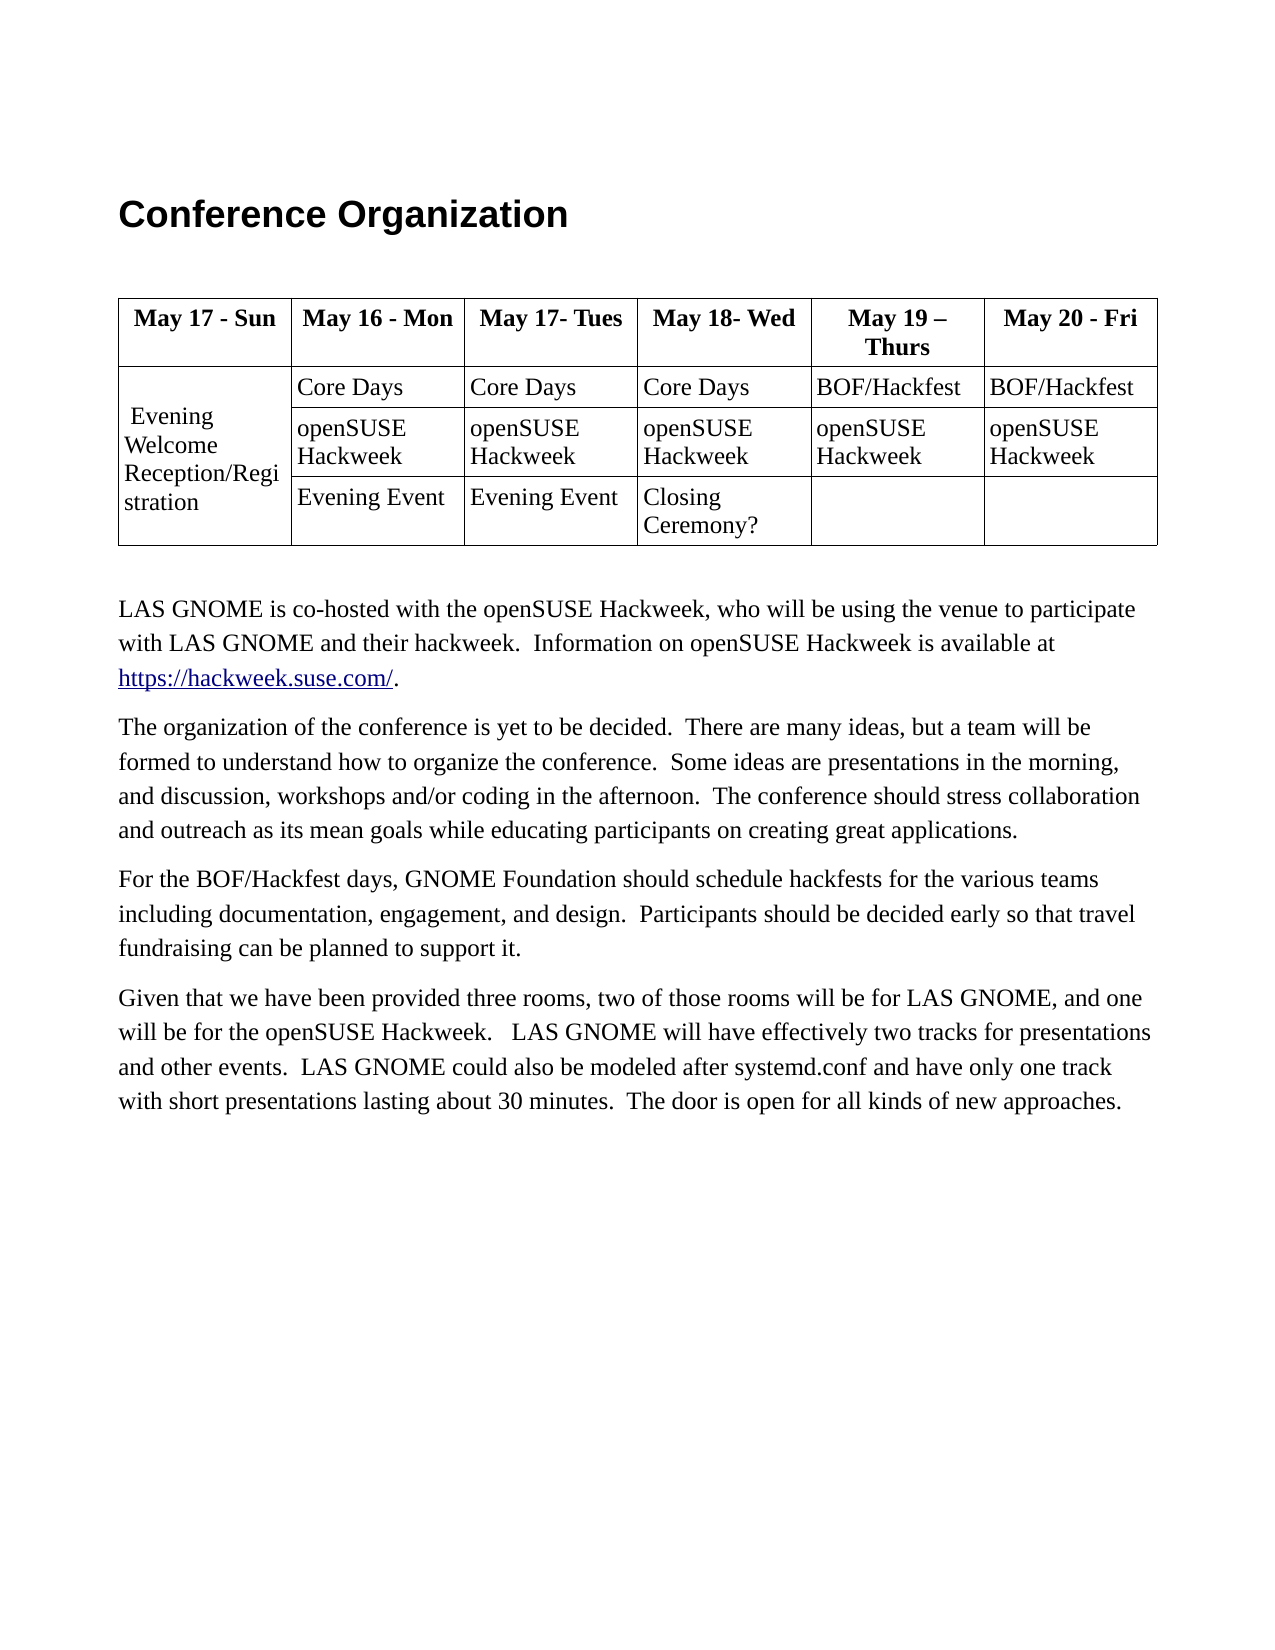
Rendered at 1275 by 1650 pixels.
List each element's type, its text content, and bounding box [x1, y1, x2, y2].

table_cell [985, 477, 1157, 545]
table_cell Evening Event [465, 477, 637, 545]
table_cell Core Days [292, 367, 464, 407]
table_cell BOF/Hackfest [985, 367, 1157, 407]
table_cell openSUSE Hackweek [638, 408, 811, 476]
table_header May 20 - Fri [985, 299, 1157, 366]
table_cell Evening Event [292, 477, 464, 545]
text LAS GNOME is co-hosted with the openSUSE Hackweek, who will be using the venue to participate with LAS GNOME and their hackweek. Information on openSUSE Hackweek is available at https://hackweek.suse.com/. [118, 594, 1157, 692]
table_header May 19 – Thurs [812, 299, 984, 366]
table_cell Closing Ceremony? [638, 477, 811, 545]
subtitle Conference Organization [118, 192, 1157, 236]
table_header May 16 - Mon [292, 299, 464, 366]
table_cell [812, 477, 984, 545]
table_cell openSUSE Hackweek [985, 408, 1157, 476]
table_header May 18- Wed [638, 299, 811, 366]
table_cell Core Days [638, 367, 811, 407]
table_cell openSUSE Hackweek [812, 408, 984, 476]
text The organization of the conference is yet to be decided. There are many ideas, but a team will be formed to understand how to organize the conference. Some ideas are presentations in the morning, and discussion, workshops and/or coding in the afternoon. The conference should stress collaboration and outreach as its mean goals while educating participants on creating great applications. [118, 712, 1157, 844]
table_cell openSUSE Hackweek [292, 408, 464, 476]
table_cell openSUSE Hackweek [465, 408, 637, 476]
table_header May 17- Tues [465, 299, 637, 366]
table_cell Evening Welcome Reception/Registration [119, 367, 291, 545]
text Given that we have been provided three rooms, two of those rooms will be for LAS GNOME, and one will be for the openSUSE Hackweek. LAS GNOME will have effectively two tracks for presentations and other events. LAS GNOME could also be modeled after systemd.conf and have only one track with short presentations lasting about 30 minutes. The door is open for all kinds of new approaches. [118, 983, 1157, 1115]
table_header May 17 - Sun [119, 299, 291, 366]
text For the BOF/Hackfest days, GNOME Foundation should schedule hackfests for the various teams including documentation, engagement, and design. Participants should be decided early so that travel fundraising can be planned to support it. [118, 864, 1157, 962]
table_cell BOF/Hackfest [812, 367, 984, 407]
table_cell Core Days [465, 367, 637, 407]
